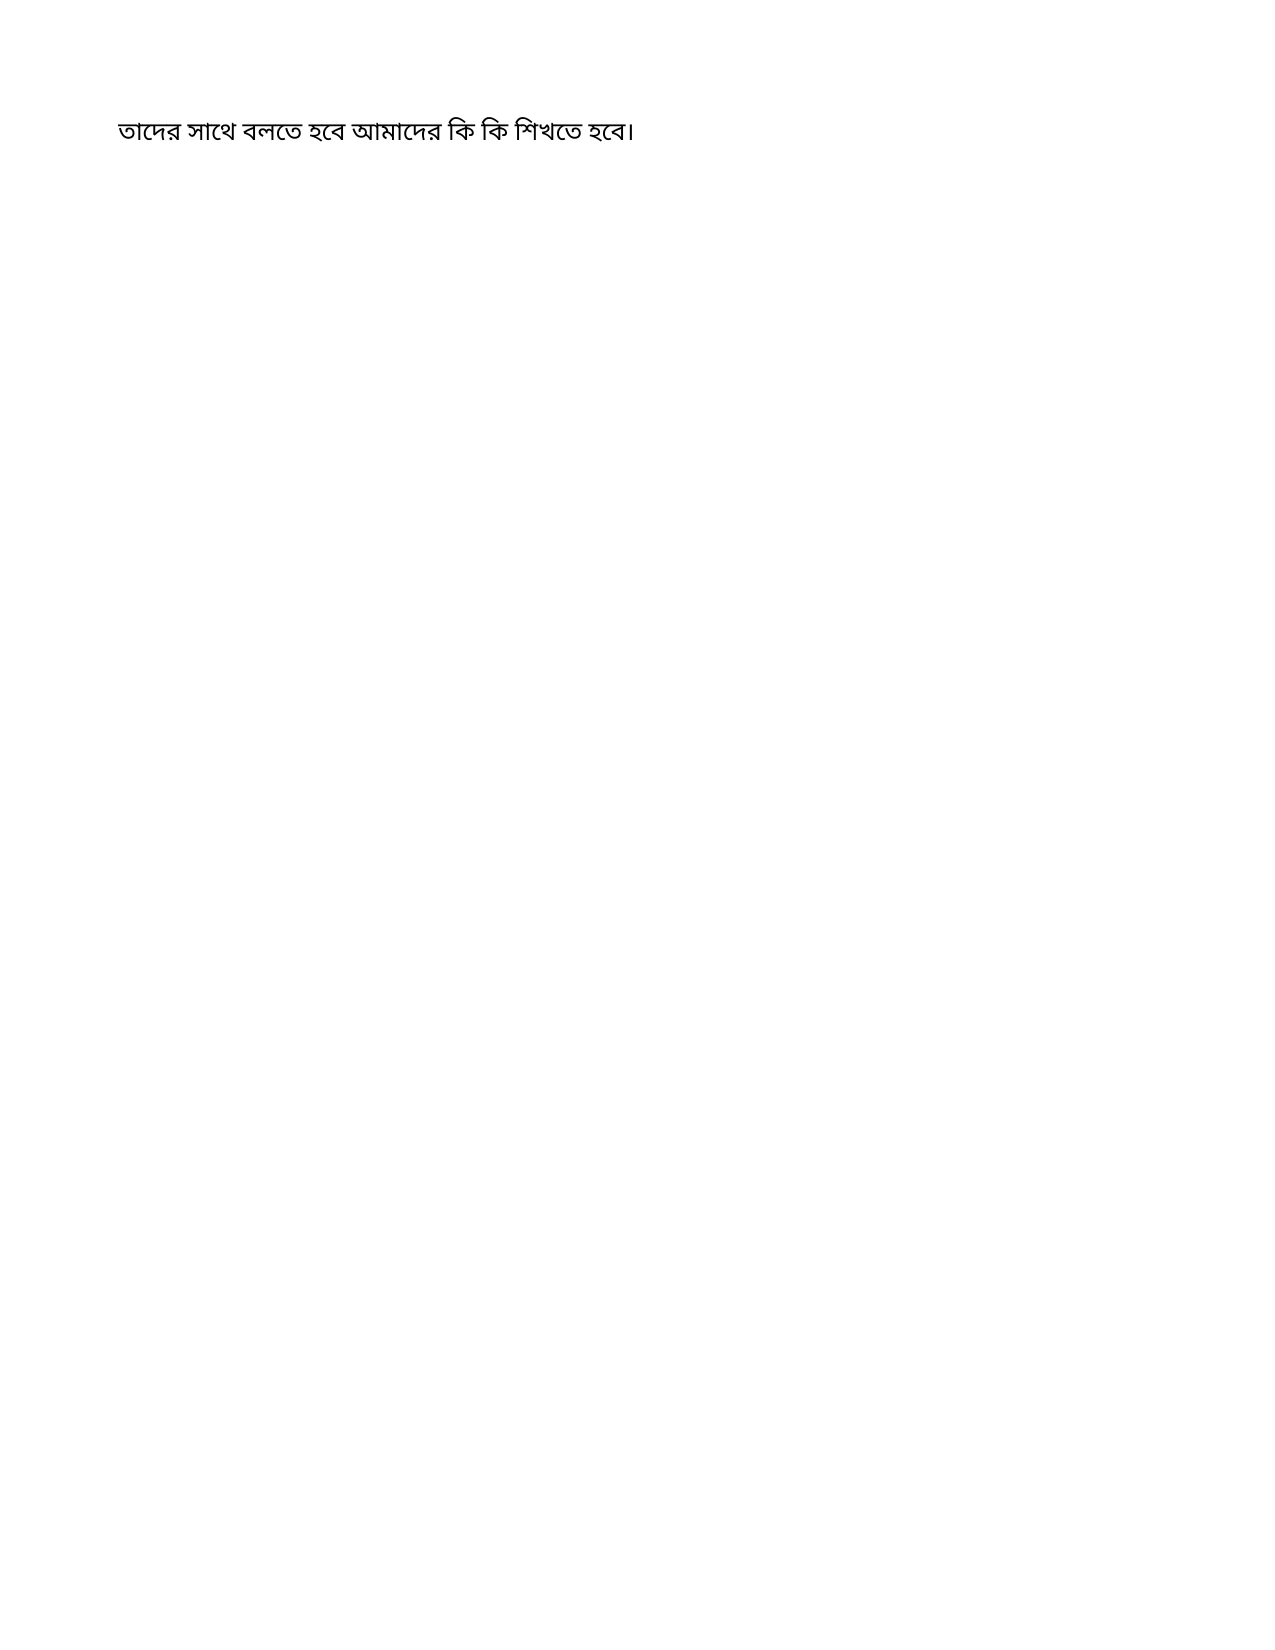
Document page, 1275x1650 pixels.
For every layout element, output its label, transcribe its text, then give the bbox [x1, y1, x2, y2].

text তাদের সাথে বলতে হবে আমাদের কি কি শিখতে হবে। [118, 118, 1157, 151]
